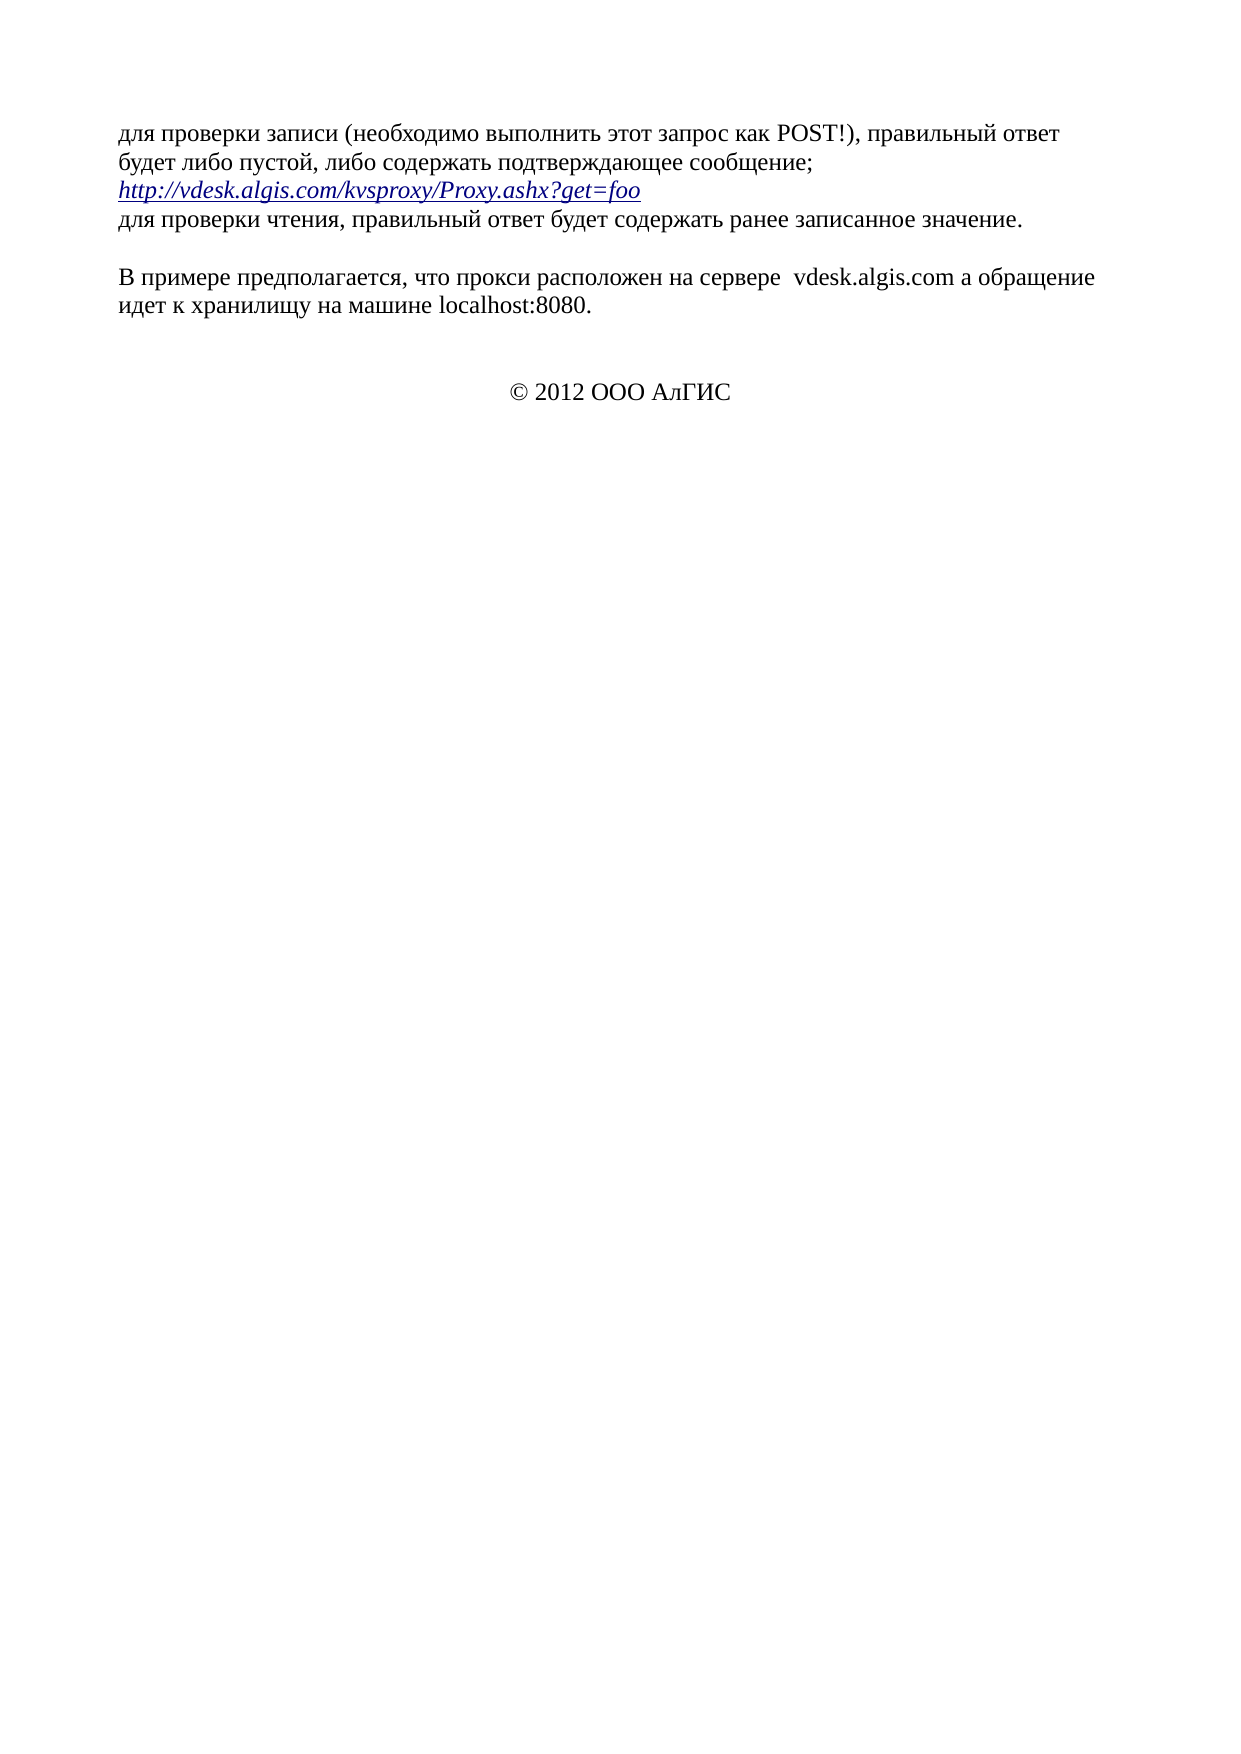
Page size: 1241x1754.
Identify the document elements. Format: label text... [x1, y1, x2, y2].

text для проверки чтения, правильный ответ будет содержать ранее записанное значение. [118, 204, 1122, 233]
text В примере предполагается, что прокси расположен на сервере vdesk.algis.com а обращение идет к хранилищу на машине localhost:8080. [118, 262, 1122, 319]
text для проверки записи (необходимо выполнить этот запрос как POST!), правильный ответ будет либо пустой, либо содержать подтверждающее сообщение; [118, 118, 1122, 176]
text http://vdesk.algis.com/kvsproxy/Proxy.ashx?get=foo [118, 176, 1122, 204]
text © 2012 ООО АлГИС [118, 377, 1122, 406]
